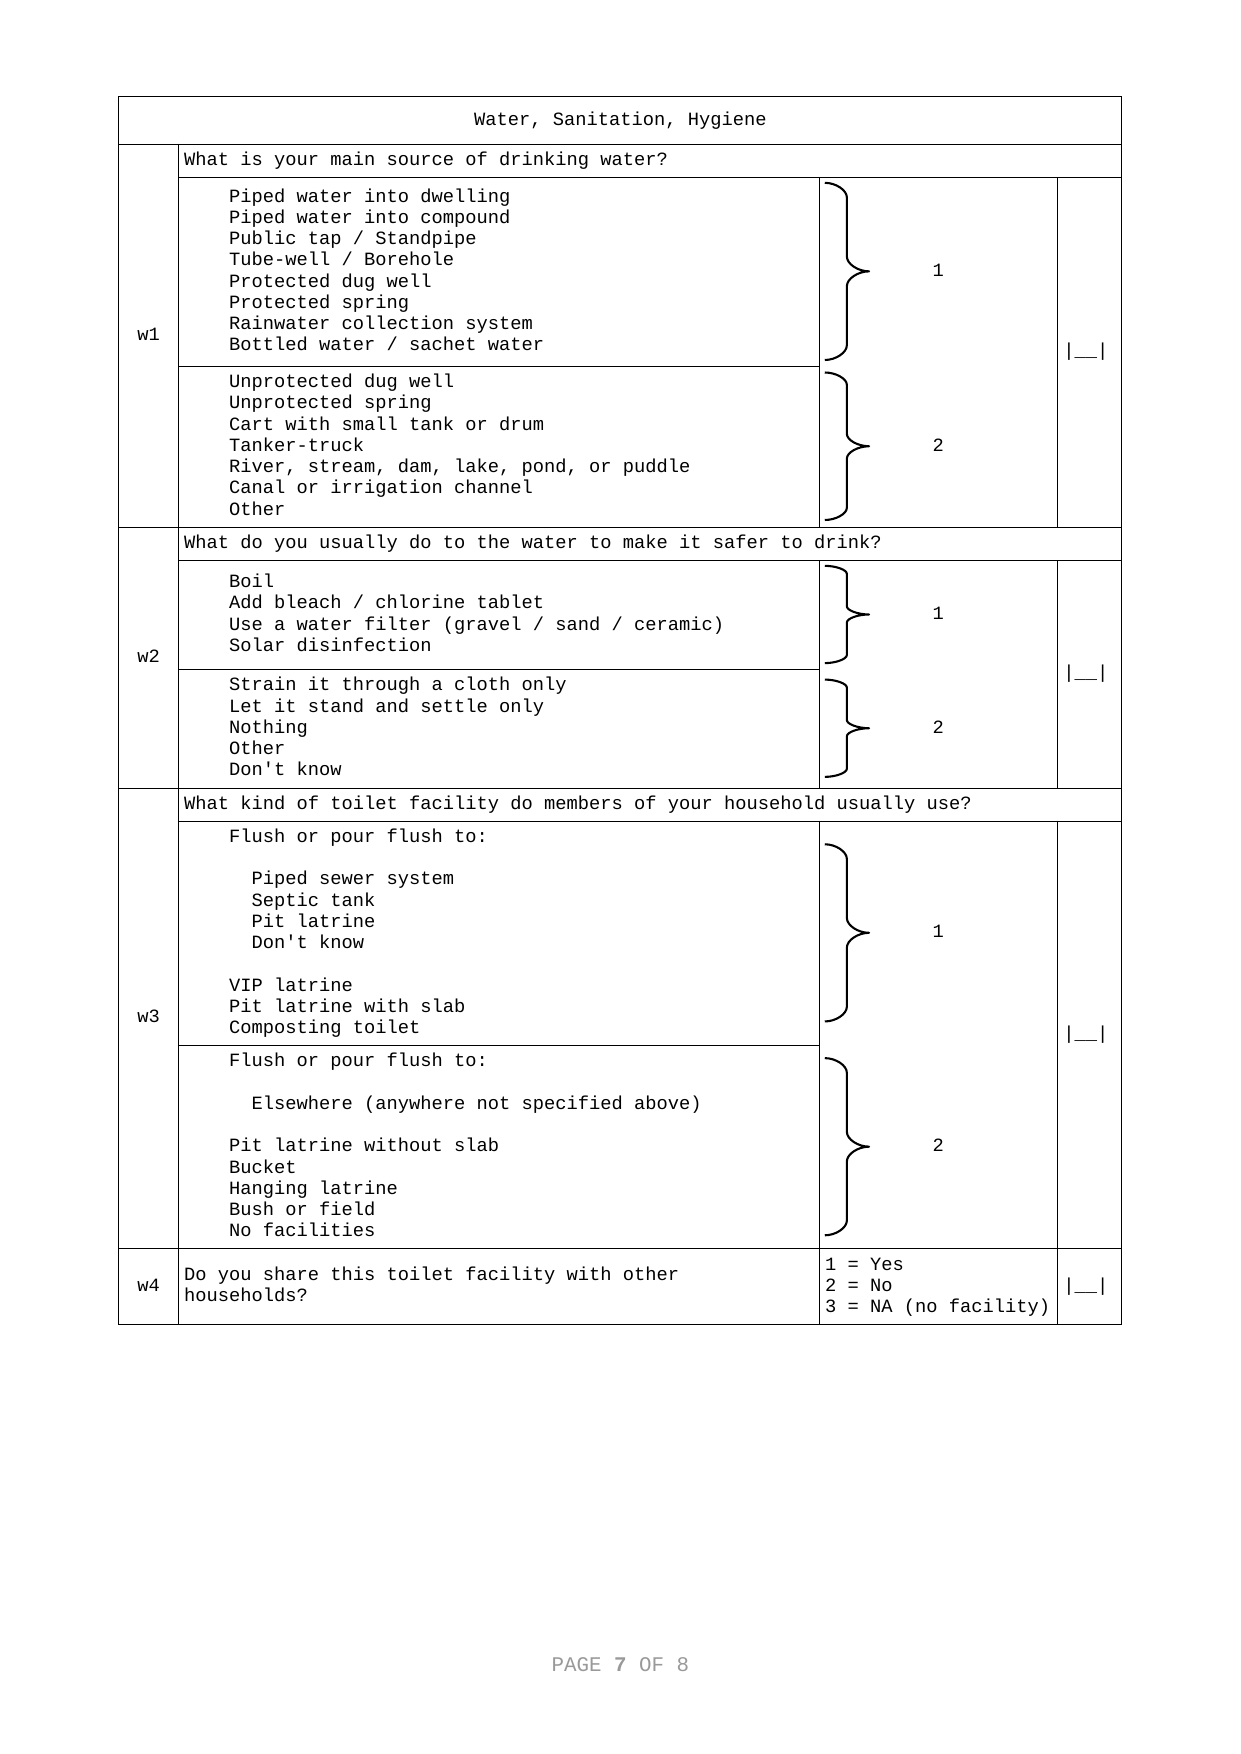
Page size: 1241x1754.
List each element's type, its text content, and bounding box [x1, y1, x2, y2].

table_cell w1 [119, 145, 178, 527]
table_cell |__| [1058, 561, 1121, 787]
table_cell [820, 366, 927, 527]
table_cell [820, 178, 927, 366]
table_header Water, Sanitation, Hygiene [119, 97, 1121, 143]
table_cell |__| [1058, 1249, 1121, 1324]
table_cell w3 [119, 789, 178, 1248]
table_cell 1 [927, 561, 1057, 669]
table_cell Piped water into dwelling Piped water into compound Public tap / Standpipe Tube-well / Borehole Protected dug well Protected spring Rainwater collection system Bottled water / sachet water [179, 178, 819, 366]
table_cell [820, 1045, 927, 1248]
table_cell 2 [927, 669, 1057, 787]
table_cell What is your main source of drinking water? [179, 145, 1121, 177]
table_cell Flush or pour flush to: Piped sewer system Septic tank Pit latrine Don't know VIP latrine Pit latrine with slab Composting toilet [179, 822, 819, 1045]
table_cell Unprotected dug well Unprotected spring Cart with small tank or drum Tanker-truck River, stream, dam, lake, pond, or puddle Canal or irrigation channel Other [179, 367, 819, 527]
table_cell Boil Add bleach / chlorine tablet Use a water filter (gravel / sand / ceramic) Solar disinfection [179, 561, 819, 669]
table_cell 2 [927, 1045, 1057, 1248]
table_cell 1 [927, 822, 1057, 1045]
table_cell 1 = Yes 2 = No 3 = NA (no facility) [820, 1249, 1057, 1324]
table_cell w4 [119, 1249, 178, 1324]
table_cell [820, 669, 927, 787]
table_cell Do you share this toilet facility with other households? [179, 1249, 819, 1324]
table_cell What do you usually do to the water to make it safer to drink? [179, 528, 1121, 560]
table_cell [820, 822, 927, 1045]
table_cell [820, 561, 927, 669]
table_cell |__| [1058, 178, 1121, 527]
table_cell 1 [927, 178, 1057, 366]
table_cell w2 [119, 528, 178, 787]
table_cell 2 [927, 366, 1057, 527]
table_cell |__| [1058, 822, 1121, 1248]
table_cell Flush or pour flush to: Elsewhere (anywhere not specified above) Pit latrine without slab Bucket Hanging latrine Bush or field No facilities [179, 1046, 819, 1248]
table_cell Strain it through a cloth only Let it stand and settle only Nothing Other Don't know [179, 670, 819, 787]
table_cell What kind of toilet facility do members of your household usually use? [179, 789, 1121, 821]
